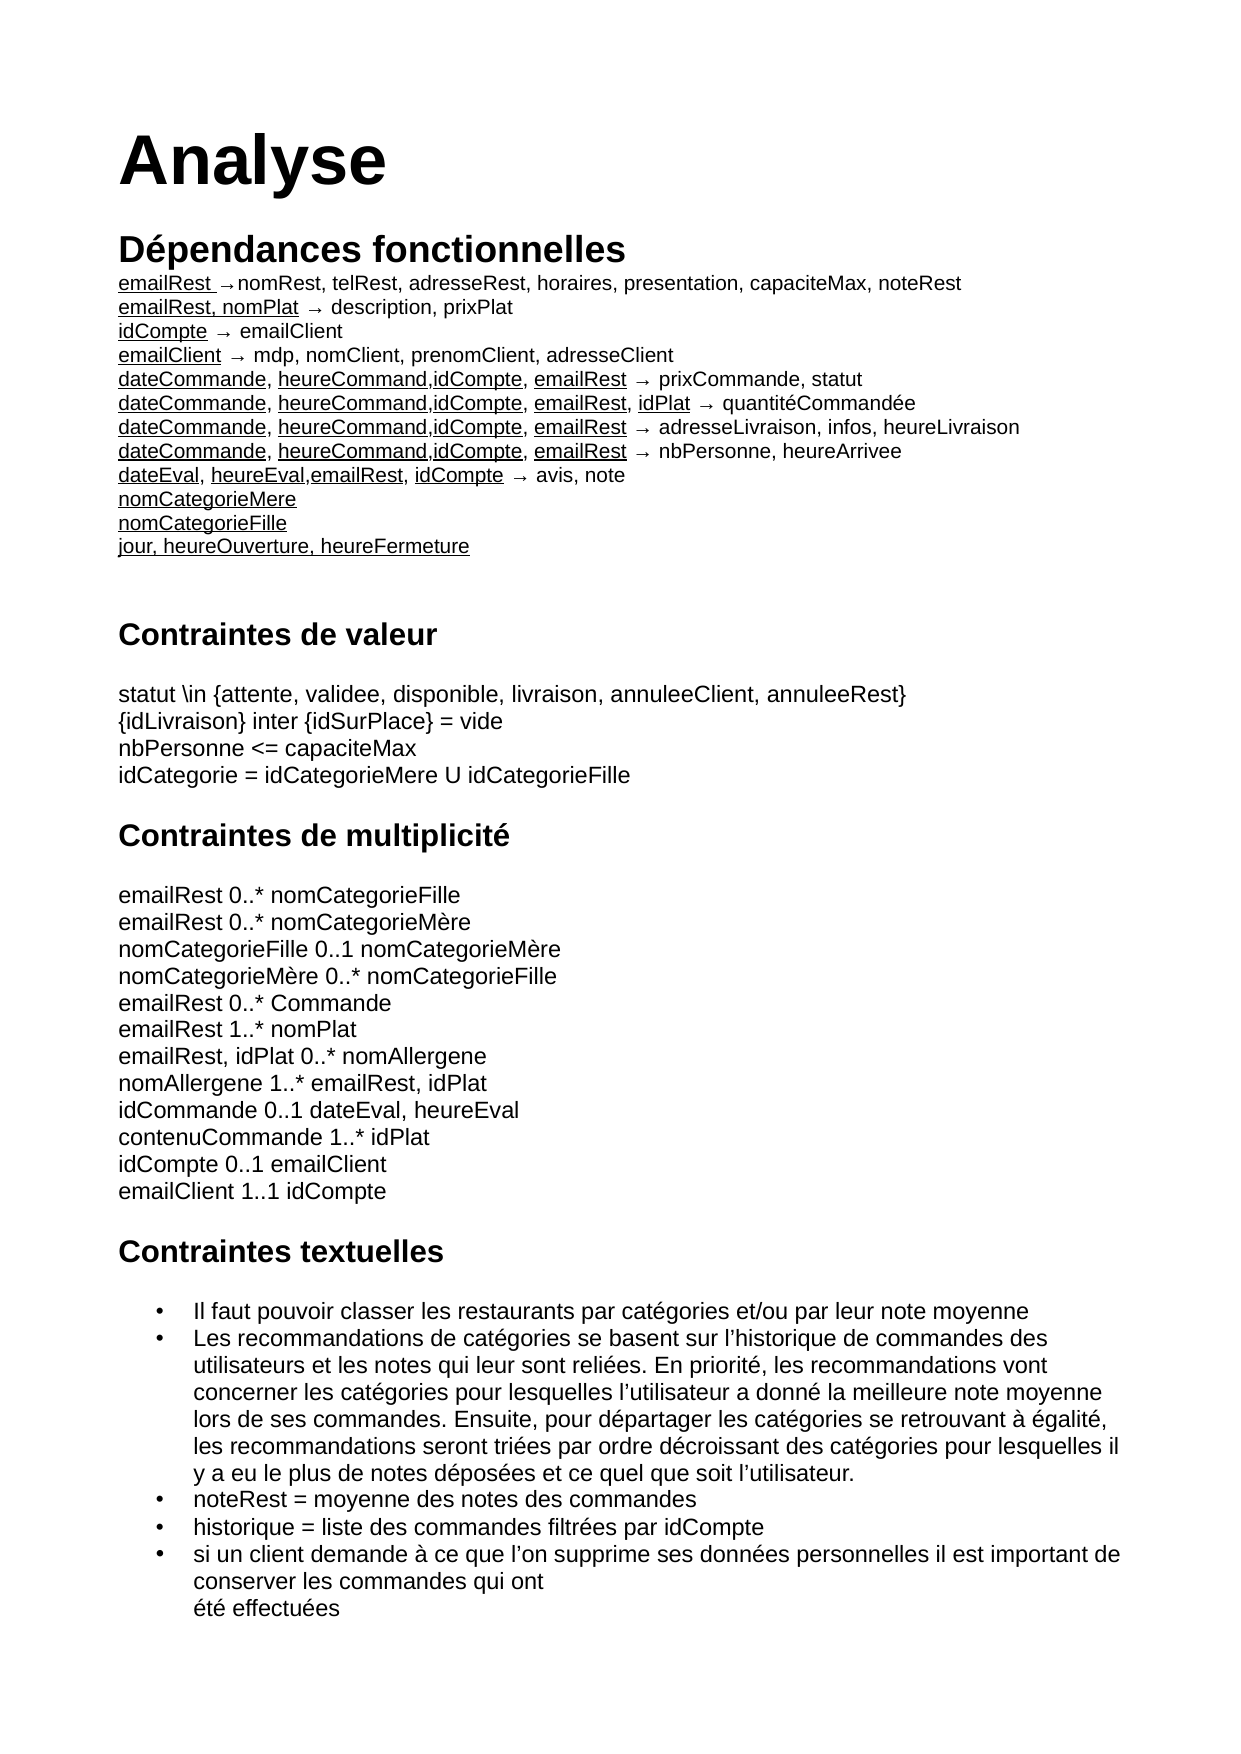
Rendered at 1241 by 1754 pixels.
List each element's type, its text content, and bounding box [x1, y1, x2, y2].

list si un client demande à ce que l’on supprime ses données personnelles il est important de conserver les commandes qui ont été effectuées [156, 1540, 1122, 1621]
text Contraintes de valeur [118, 616, 1122, 652]
text emailRest 0..* nomCategorieFille emailRest 0..* nomCategorieMère nomCategorieFille 0..1 nomCategorieMère nomCategorieMère 0..* nomCategorieFille emailRest 0..* Commande emailRest 1..* nomPlat emailRest, idPlat 0..* nomAllergene nomAllergene 1..* emailRest, idPlat idCommande 0..1 dateEval, heureEval contenuCommande 1..* idPlat idCompte 0..1 emailClient emailClient 1..1 idCompte [118, 881, 1122, 1233]
text statut \in {attente, validee, disponible, livraison, annuleeClient, annuleeRest} {idLivraison} inter {idSurPlace} = vide nbPersonne <= capaciteMax idCategorie = idCategorieMere U idCategorieFille [118, 652, 1122, 817]
list noteRest = moyenne des notes des commandes [156, 1486, 1122, 1513]
text Dépendances fonctionnelles emailRest →nomRest, telRest, adresseRest, horaires, presentation, capaciteMax, noteRest emailRest, nomPlat → description, prixPlat idCompte → emailClient emailClient → mdp, nomClient, prenomClient, adresseClient dateCommande, heureCommand,idCompte, emailRest → prixCommande, statut dateCommande, heureCommand,idCompte, emailRest, idPlat → quantitéCommandée dateCommande, heureCommand,idCompte, emailRest → adresseLivraison, infos, heureLivraison dateCommande, heureCommand,idCompte, emailRest → nbPersonne, heureArrivee dateEval, heureEval,emailRest, idCompte → avis, note nomCategorieMere nomCategorieFille jour, heureOuverture, heureFermeture [118, 199, 1122, 587]
list historique = liste des commandes filtrées par idCompte [156, 1513, 1122, 1540]
text Analyse [118, 118, 1122, 199]
list Il faut pouvoir classer les restaurants par catégories et/ou par leur note moyenne [156, 1297, 1122, 1324]
text Contraintes de multiplicité [118, 817, 1122, 881]
list Les recommandations de catégories se basent sur l’historique de commandes des utilisateurs et les notes qui leur sont reliées. En priorité, les recommandations vont concerner les catégories pour lesquelles l’utilisateur a donné la meilleure note moyenne lors de ses commandes. Ensuite, pour départager les catégories se retrouvant à égalité, les recommandations seront triées par ordre décroissant des catégories pour lesquelles il y a eu le plus de notes déposées et ce quel que soit l’utilisateur. [156, 1324, 1122, 1486]
text Contraintes textuelles [118, 1233, 1122, 1297]
